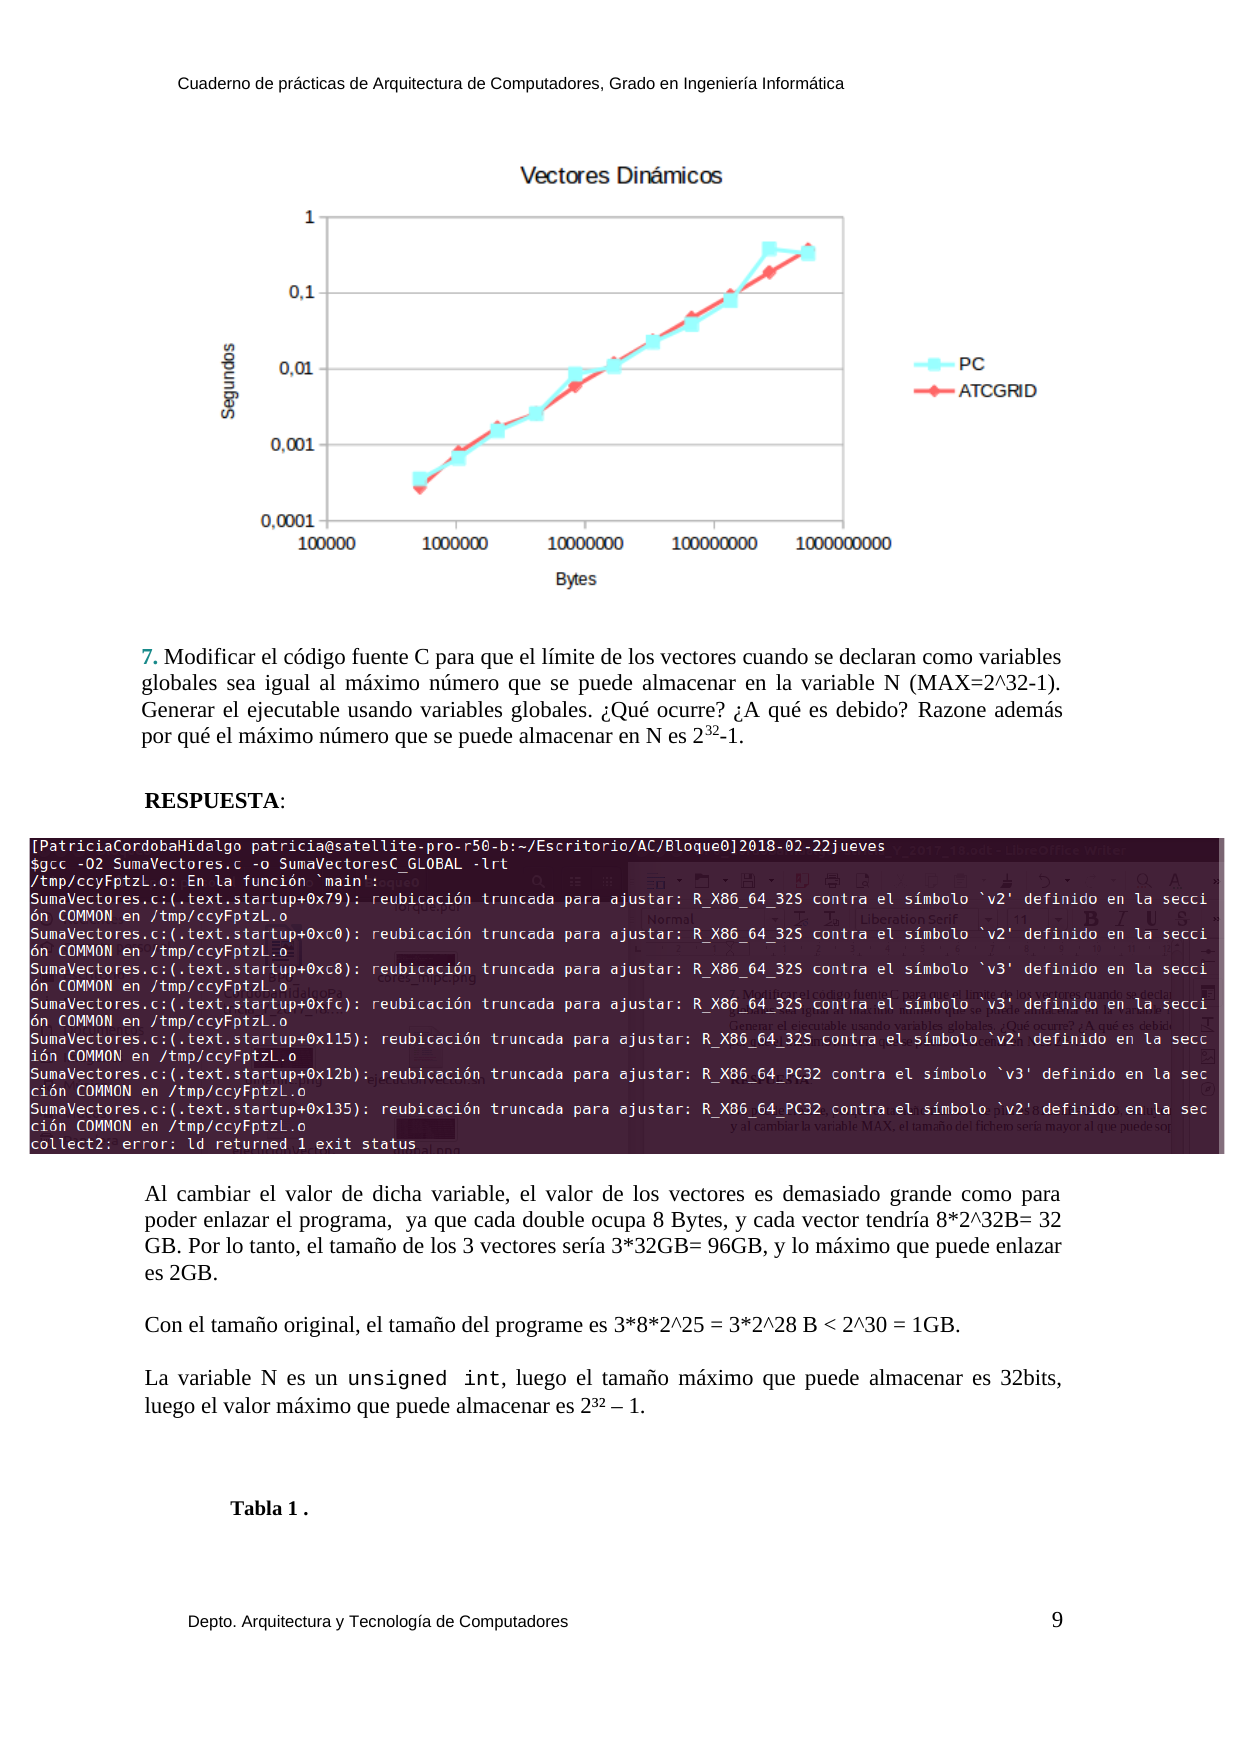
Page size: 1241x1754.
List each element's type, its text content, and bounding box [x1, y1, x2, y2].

table_header [144, 1471, 1092, 1520]
picture [199, 147, 1048, 605]
table_cell [144, 1520, 1092, 1559]
text RESPUESTA: [144, 787, 1063, 814]
list 7. Modificar el código fuente C para que el límite de los vectores cuando se declaran como variables globales sea igual al máximo número que se puede almacenar en la variable N (MAX=2^32-1). Generar el ejecutable usando variables globales. ¿Qué ocurre? ¿A qué es debido? Razone además por qué el máximo número que se puede almacenar en N es 232-1. [103, 643, 1063, 748]
picture [29, 838, 1225, 1154]
text La variable N es un unsigned int, luego el tamaño máximo que puede almacenar es 32bits, luego el valor máximo que puede almacenar es 2³² – 1. [144, 1364, 1063, 1418]
text Con el tamaño original, el tamaño del programe es 3*8*2^25 = 3*2^28 B < 2^30 = 1GB. [144, 1311, 1063, 1338]
text Al cambiar el valor de dicha variable, el valor de los vectores es demasiado grande como para poder enlazar el programa, ya que cada double ocupa 8 Bytes, y cada vector tendría 8*2^32B= 32 GB. Por lo tanto, el tamaño de los 3 vectores sería 3*32GB= 96GB, y lo máximo que puede enlazar es 2GB. [144, 1180, 1063, 1285]
